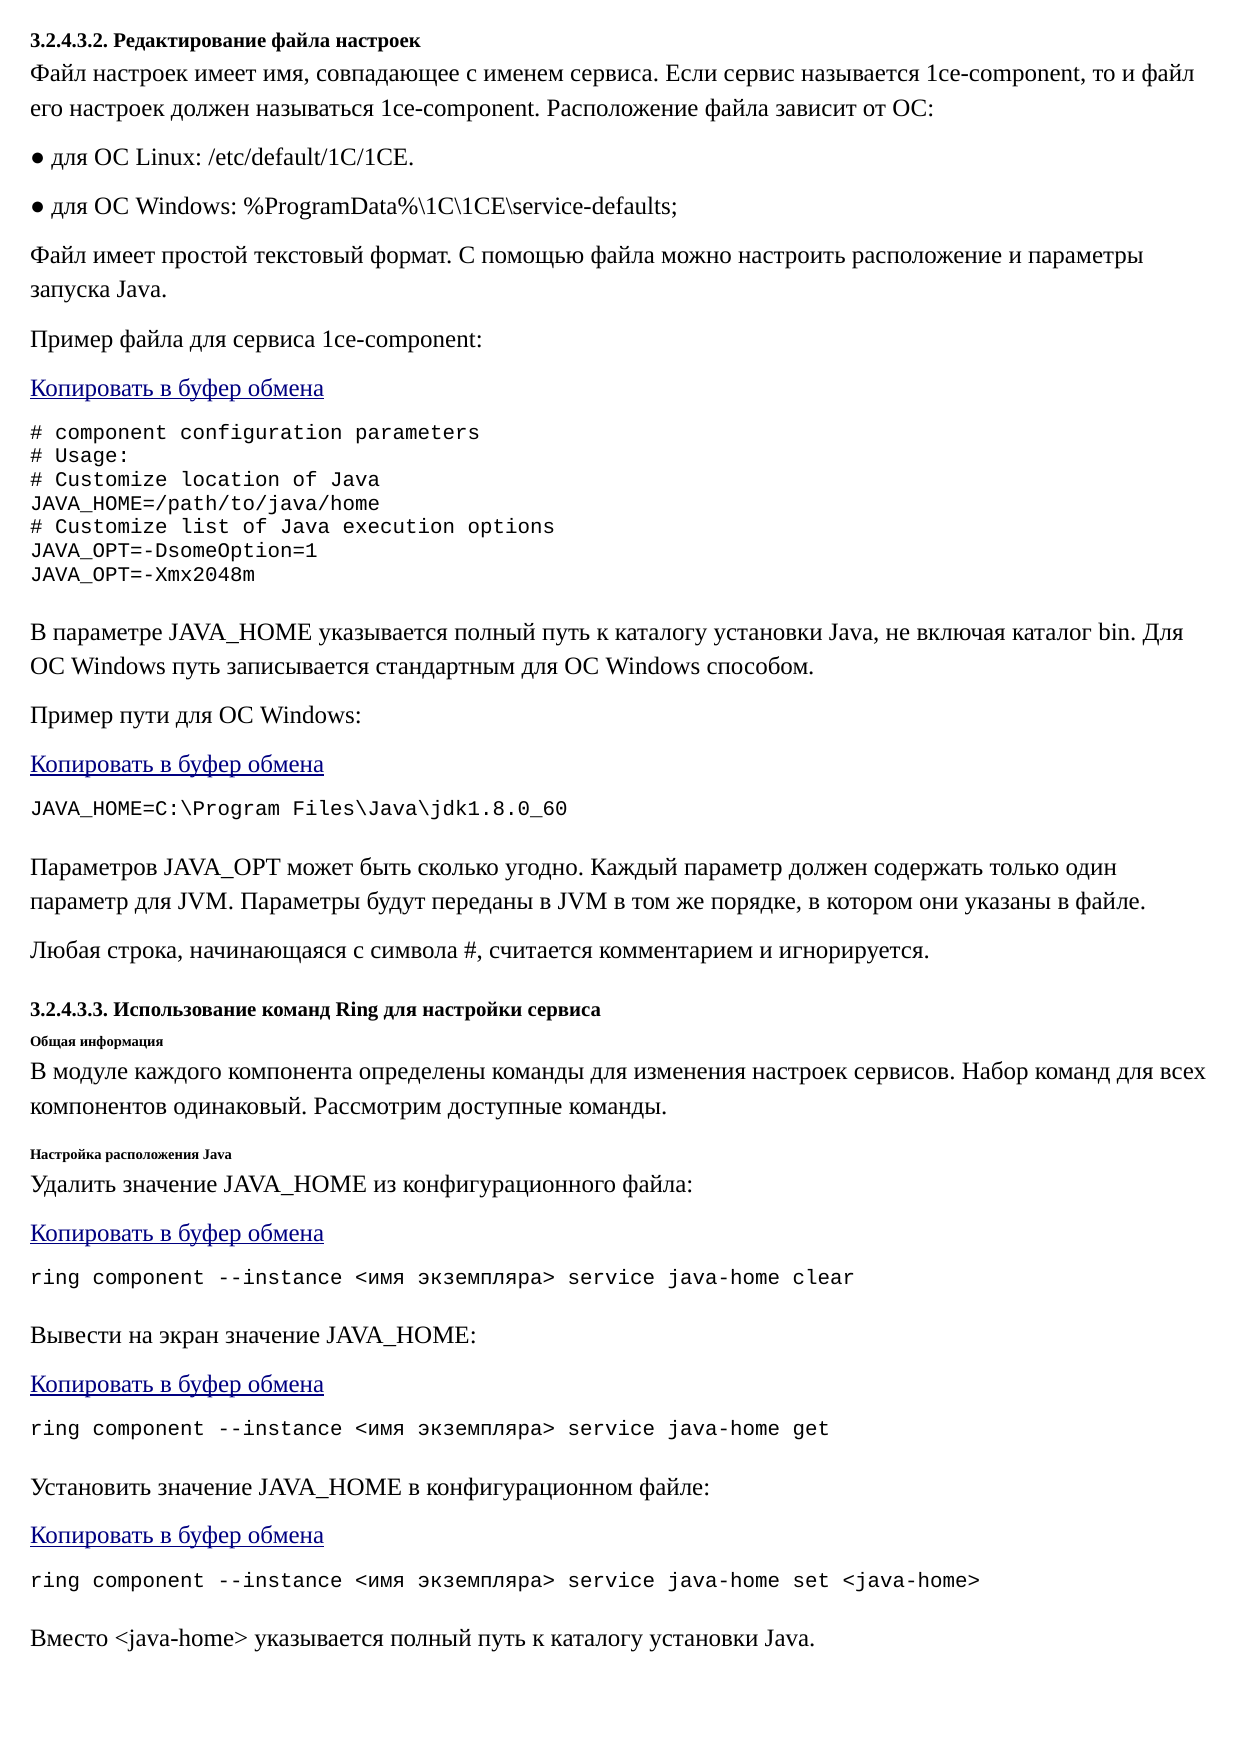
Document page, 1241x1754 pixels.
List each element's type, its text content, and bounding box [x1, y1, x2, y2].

text Пример файла для сервиса 1ce-component: [30, 324, 1211, 352]
text Любая строка, начинающаяся с символа #, считается комментарием и игнорируется. [30, 935, 1211, 964]
subtitle 3.2.4.3.2. Редактирование файла настроек [30, 28, 1211, 52]
text Пример пути для ОС Windows: [30, 700, 1211, 729]
text Удалить значение JAVA_HOME из конфигурационного файла: [30, 1169, 1211, 1198]
text Копировать в буфер обмена [30, 373, 1211, 401]
text ● для ОС Windows: %ProgramData%\1C\1CE\service-defaults; [30, 191, 1211, 220]
text # Customize location of Java [30, 469, 1211, 493]
text Копировать в буфер обмена [30, 1521, 1211, 1549]
text Копировать в буфер обмена [30, 1369, 1211, 1398]
subtitle Настройка расположения Java [30, 1146, 1211, 1163]
text ring component --instance <имя экземпляра> service java-home get [30, 1418, 1211, 1442]
text ● для ОС Linux: /etc/default/1C/1CE. [30, 142, 1211, 171]
text ring component --instance <имя экземпляра> service java-home set <java-home> [30, 1570, 1211, 1593]
text ring component --instance <имя экземпляра> service java-home clear [30, 1267, 1211, 1291]
text Файл настроек имеет имя, совпадающее с именем сервиса. Если сервис называется 1ce-component, то и файл его настроек должен называться 1ce-component. Расположение файла зависит от ОС: [30, 58, 1211, 122]
text # Customize list of Java execution options [30, 516, 1211, 540]
text JAVA_HOME=C:\Program Files\Java\jdk1.8.0_60 [30, 798, 1211, 822]
subtitle 3.2.4.3.3. Использование команд Ring для настройки сервиса [30, 997, 1211, 1021]
text Вывести на экран значение JAVA_HOME: [30, 1320, 1211, 1349]
text Установить значение JAVA_HOME в конфигурационном файле: [30, 1472, 1211, 1500]
subtitle Общая информация [30, 1033, 1211, 1050]
text Копировать в буфер обмена [30, 749, 1211, 778]
text Файл имеет простой текстовый формат. С помощью файла можно настроить расположение и параметры запуска Java. [30, 240, 1211, 303]
text JAVA_HOME=/path/to/java/home [30, 493, 1211, 516]
text # component configuration parameters [30, 422, 1211, 445]
text Вместо <java-home> указывается полный путь к каталогу установки Java. [30, 1623, 1211, 1652]
text В модуле каждого компонента определены команды для изменения настроек сервисов. Набор команд для всех компонентов одинаковый. Рассмотрим доступные команды. [30, 1056, 1211, 1119]
text Параметров JAVA_OPT может быть сколько угодно. Каждый параметр должен содержать только один параметр для JVM. Параметры будут переданы в JVM в том же порядке, в котором они указаны в файле. [30, 852, 1211, 915]
text В параметре JAVA_HOME указывается полный путь к каталогу установки Java, не включая каталог bin. Для ОС Windows путь записывается стандартным для ОС Windows способом. [30, 617, 1211, 680]
text Копировать в буфер обмена [30, 1218, 1211, 1247]
text JAVA_OPT=-DsomeOption=1 [30, 540, 1211, 564]
text JAVA_OPT=-Xmx2048m [30, 564, 1211, 587]
text # Usage: [30, 445, 1211, 469]
